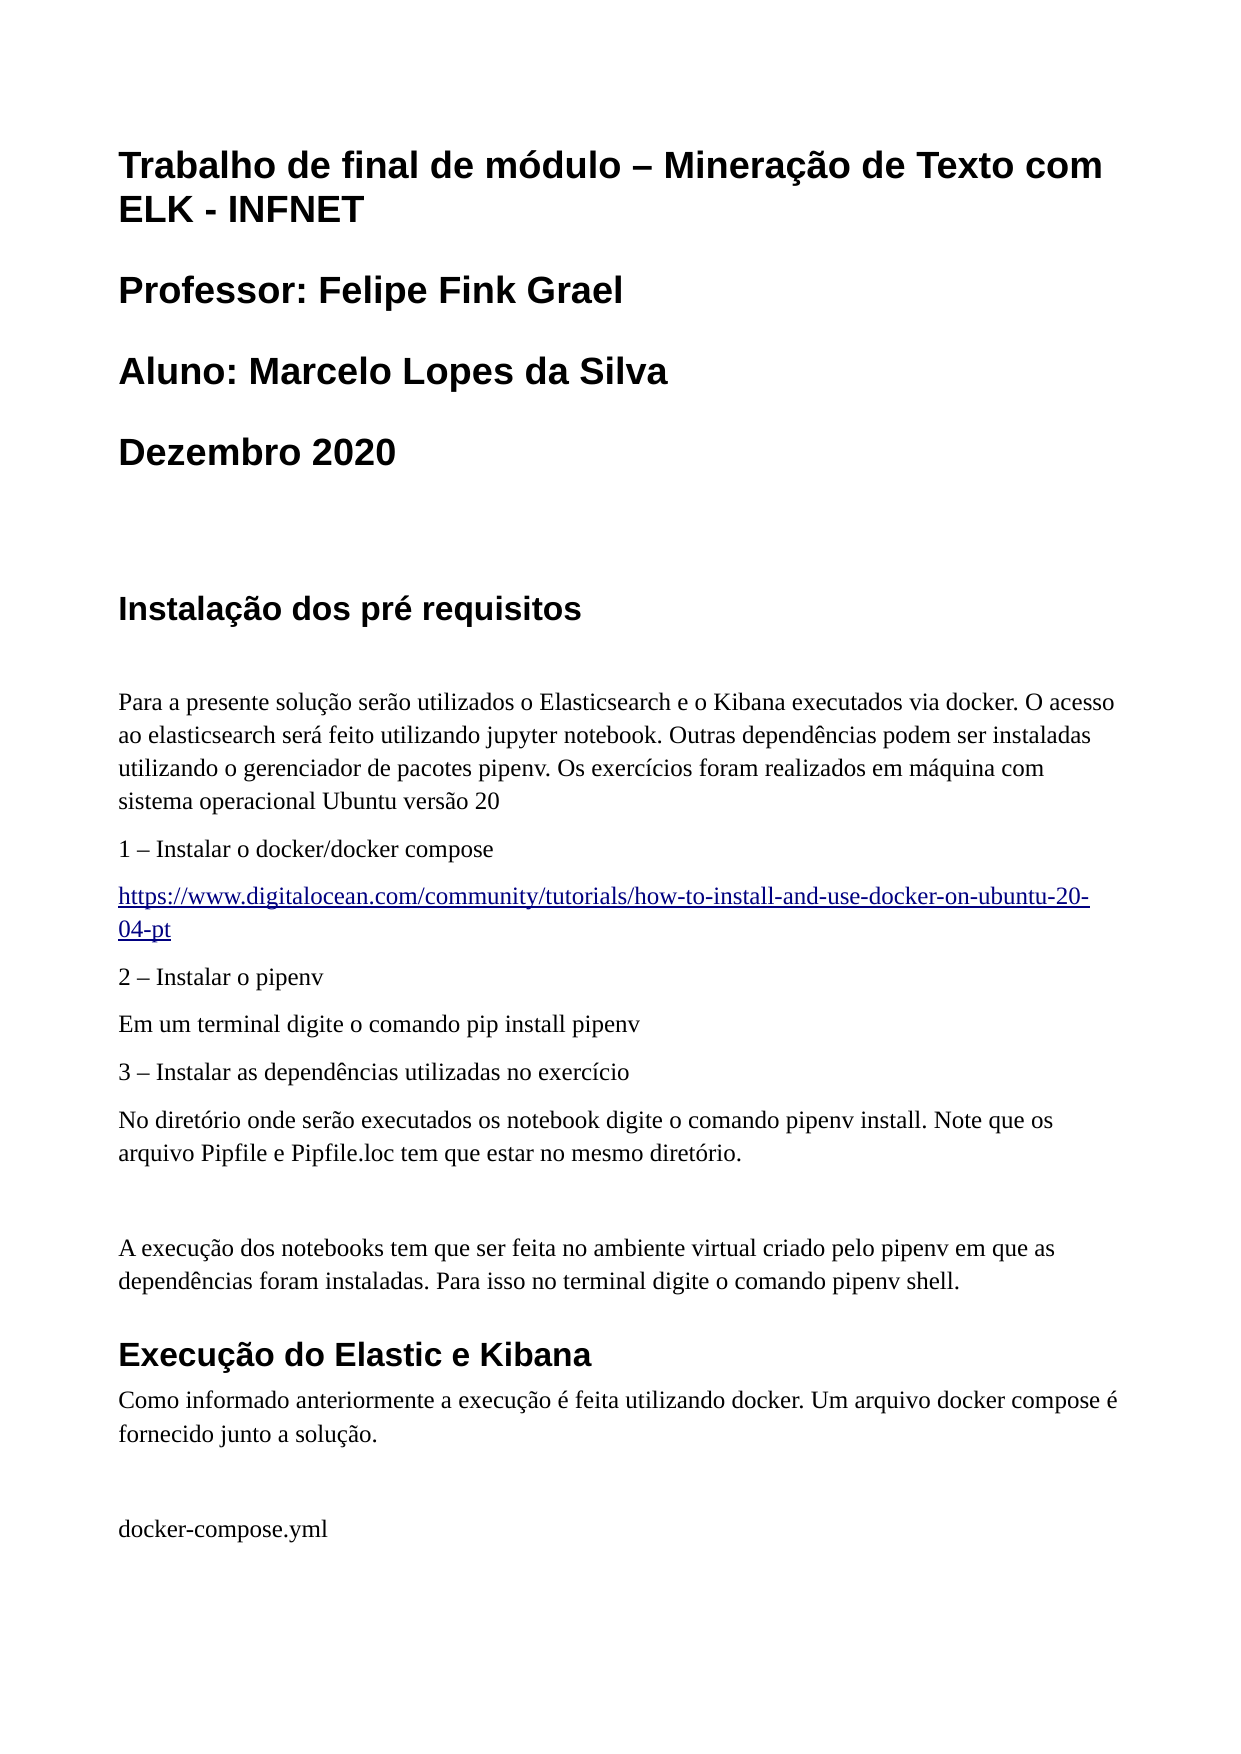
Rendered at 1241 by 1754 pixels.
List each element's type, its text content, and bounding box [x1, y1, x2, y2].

text Em um terminal digite o comando pip install pipenv [118, 1009, 1122, 1038]
subtitle Instalação dos pré requisitos [118, 588, 1122, 627]
subtitle Aluno: Marcelo Lopes da Silva [118, 349, 1122, 393]
text 1 – Instalar o docker/docker compose [118, 834, 1122, 862]
text docker-compose.yml [118, 1514, 1122, 1543]
text Para a presente solução serão utilizados o Elasticsearch e o Kibana executados via docker. O acesso ao elasticsearch será feito utilizando jupyter notebook. Outras dependências podem ser instaladas utilizando o gerenciador de pacotes pipenv. Os exercícios foram realizados em máquina com sistema operacional Ubuntu versão 20 [118, 687, 1122, 815]
text Como informado anteriormente a execução é feita utilizando docker. Um arquivo docker compose é fornecido junto a solução. [118, 1386, 1122, 1447]
text A execução dos notebooks tem que ser feita no ambiente virtual criado pelo pipenv em que as dependências foram instaladas. Para isso no terminal digite o comando pipenv shell. [118, 1233, 1122, 1295]
text No diretório onde serão executados os notebook digite o comando pipenv install. Note que os arquivo Pipfile e Pipfile.loc tem que estar no mesmo diretório. [118, 1105, 1122, 1167]
text 2 – Instalar o pipenv [118, 962, 1122, 991]
subtitle Professor: Felipe Fink Grael [118, 268, 1122, 312]
subtitle Dezembro 2020 [118, 430, 1122, 474]
text 3 – Instalar as dependências utilizadas no exercício [118, 1057, 1122, 1086]
subtitle Trabalho de final de módulo – Mineração de Texto com ELK - INFNET [118, 143, 1122, 230]
subtitle Execução do Elastic e Kibana [118, 1334, 1122, 1373]
text https://www.digitalocean.com/community/tutorials/how-to-install-and-use-docker-on-ubuntu-20-04-pt [118, 881, 1122, 943]
